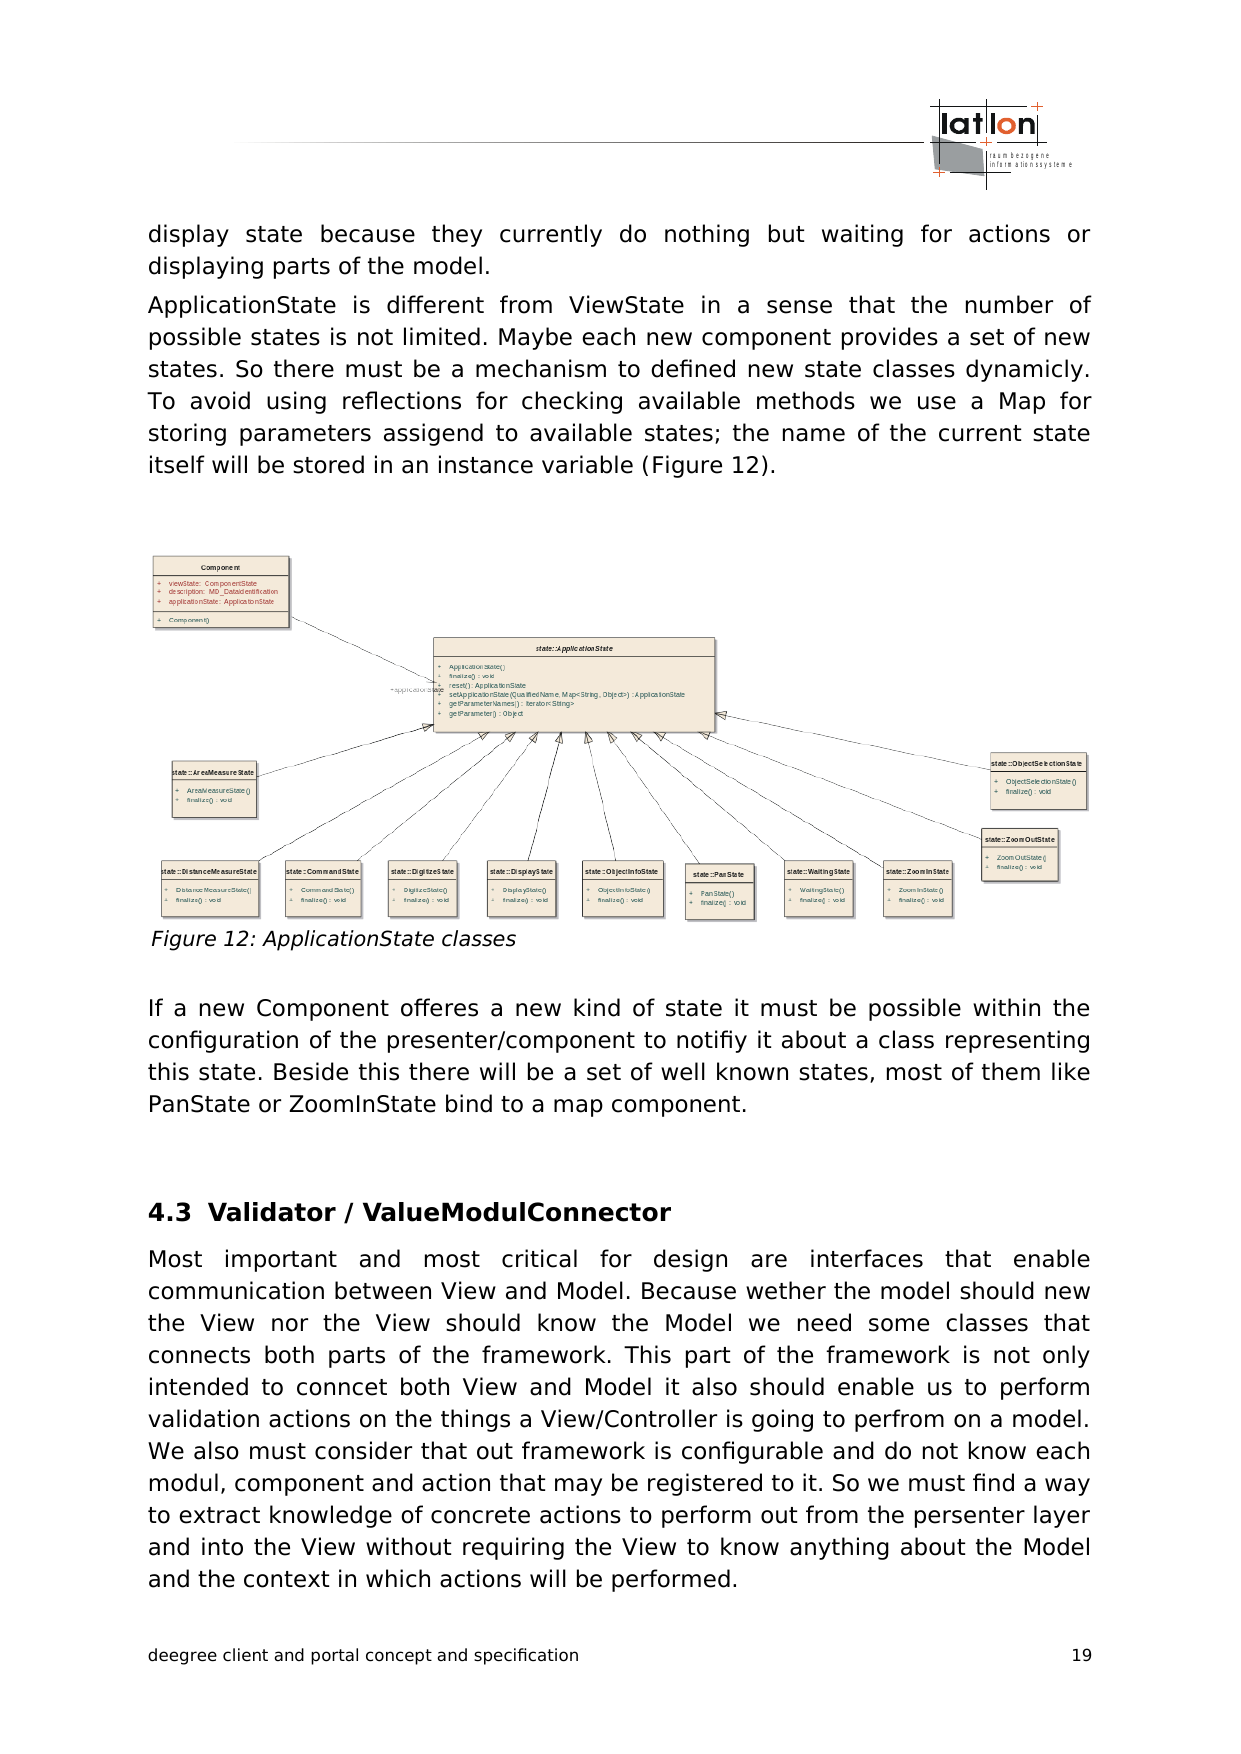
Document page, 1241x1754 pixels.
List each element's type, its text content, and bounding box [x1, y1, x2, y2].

text Most important and most critical for design are interfaces that enable communication between View and Model. Because wether the model should new the View nor the View should know the Model we need some classes that connects both parts of the framework. This part of the framework is not only intended to conncet both View and Model it also should enable us to perform validation actions on the things a View/Controller is going to perfrom on a model. We also must consider that out framework is configurable and do not know each modul, component and action that may be registered to it. So we must find a way to extract knowledge of concrete actions to perform out from the persenter layer and into the View without requiring the View to know anything about the Model and the context in which actions will be performed. [148, 1246, 1092, 1593]
text ApplicationState is different from ViewState in a sense that the number of possible states is not limited. Maybe each new component provides a set of new states. So there must be a mechanism to defined new state classes dynamicly. To avoid using reflections for checking available methods we use a Map for storing parameters assigend to available states; the name of the current state itself will be stored in an instance variable (Figure 12). [148, 292, 1092, 479]
subtitle Validator / ValueModulConnector [148, 1198, 1092, 1227]
text display state because they currently do nothing but waiting for actions or displaying parts of the model. [148, 221, 1092, 280]
text If a new Component offeres a new kind of state it must be possible within the configuration of the presenter/component to notifiy it about a class representing this state. Beside this there will be a set of well known states, most of them like PanState or ZoomInState bind to a map component. [148, 995, 1092, 1118]
text Figure 12: ApplicationState classes [151, 578, 1089, 951]
